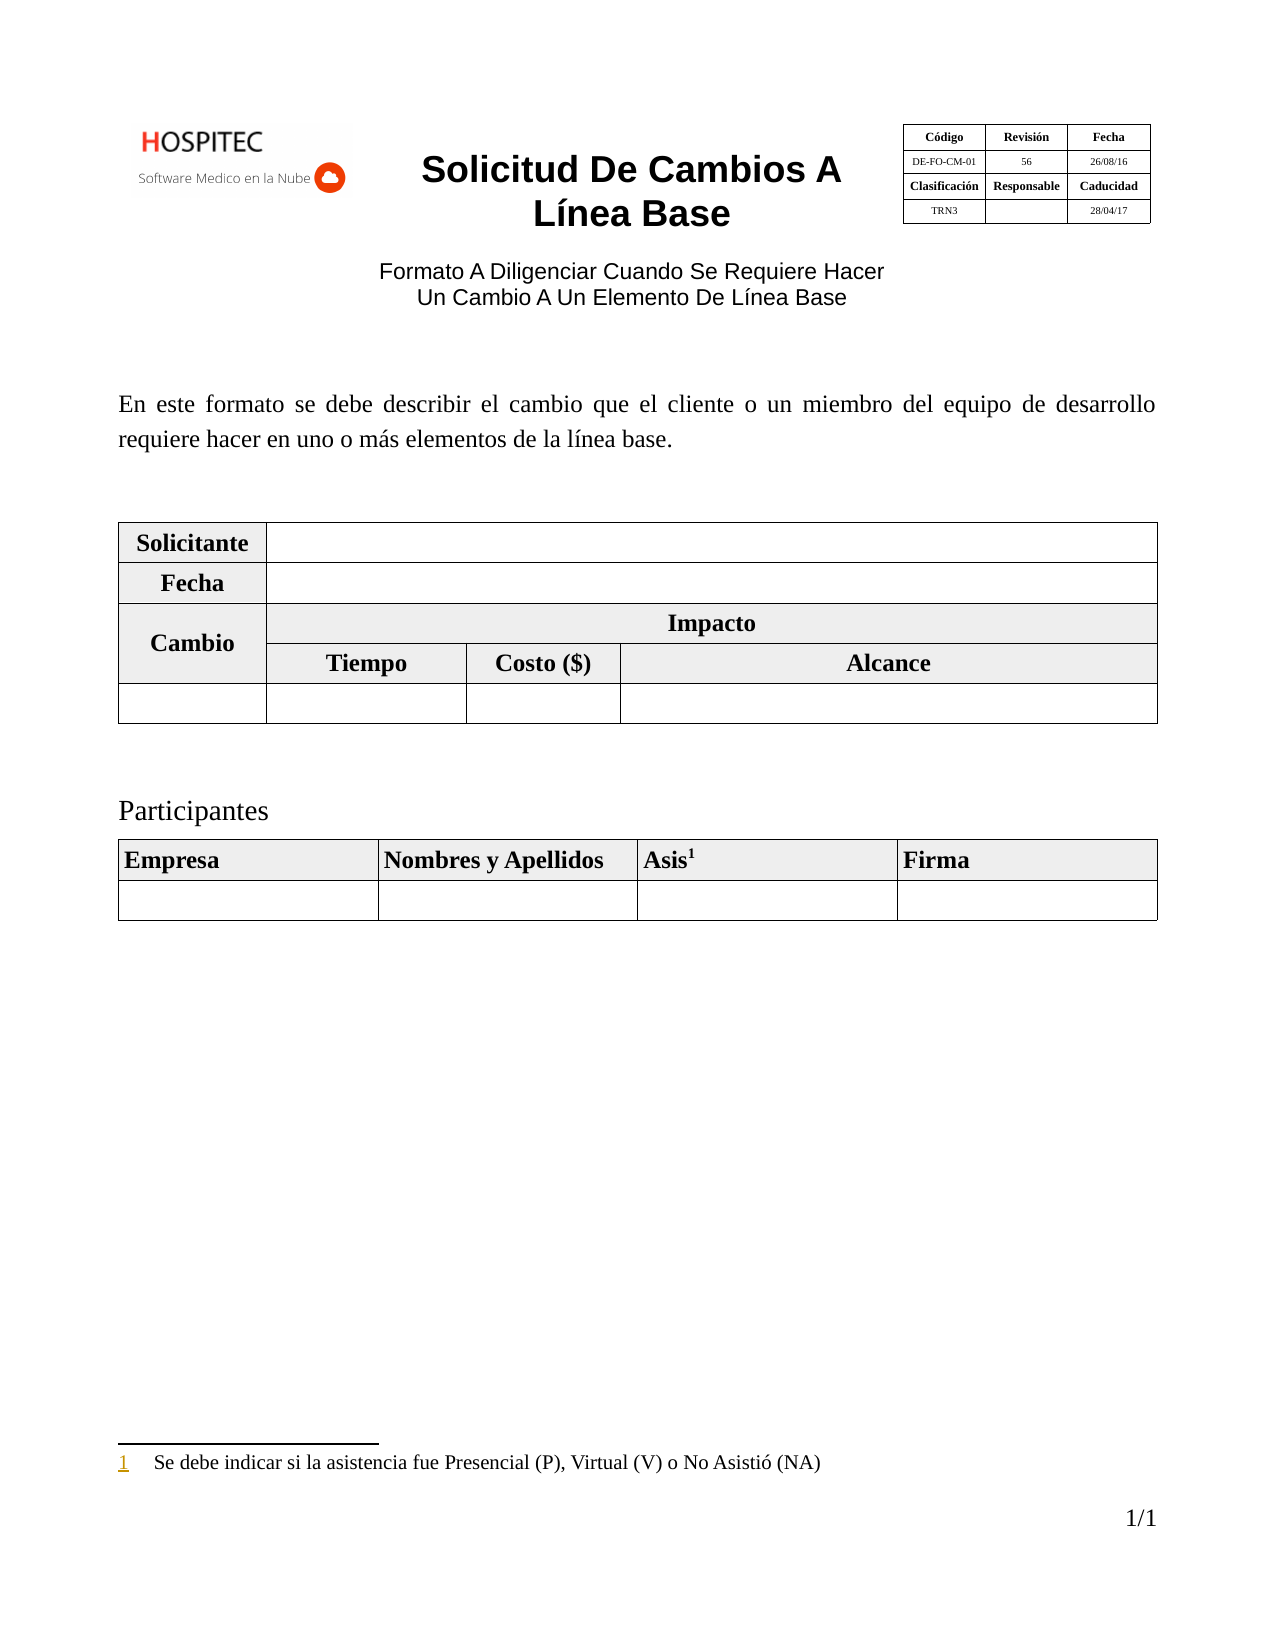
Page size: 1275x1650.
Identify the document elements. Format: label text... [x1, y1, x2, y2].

table_cell Impacto [267, 604, 1157, 643]
text En este formato se debe describir el cambio que el cliente o un miembro del equipo de desarrollo requiere hacer en uno o más elementos de la línea base. [118, 389, 1157, 452]
table_header Firma [898, 840, 1157, 880]
table_header Asis [638, 840, 897, 880]
table_header Solicitante [119, 523, 266, 562]
table_cell [898, 881, 1157, 920]
table_cell [621, 684, 1157, 723]
table_cell [267, 563, 1157, 602]
table_cell [638, 881, 897, 920]
table_cell Costo ($) [467, 644, 620, 683]
table_cell Cambio [119, 604, 266, 683]
table_header Nombres y Apellidos [379, 840, 637, 880]
table_cell Tiempo [267, 644, 466, 683]
table_cell [267, 684, 466, 723]
table_cell [379, 881, 637, 920]
table_header [267, 523, 1157, 562]
table_cell Fecha [119, 563, 266, 602]
table_cell Alcance [621, 644, 1157, 683]
table_cell [119, 684, 266, 723]
picture [131, 123, 353, 198]
table_header Empresa [119, 840, 378, 880]
table_cell [119, 881, 378, 920]
table_cell [467, 684, 620, 723]
subtitle Participantes [118, 793, 1157, 827]
